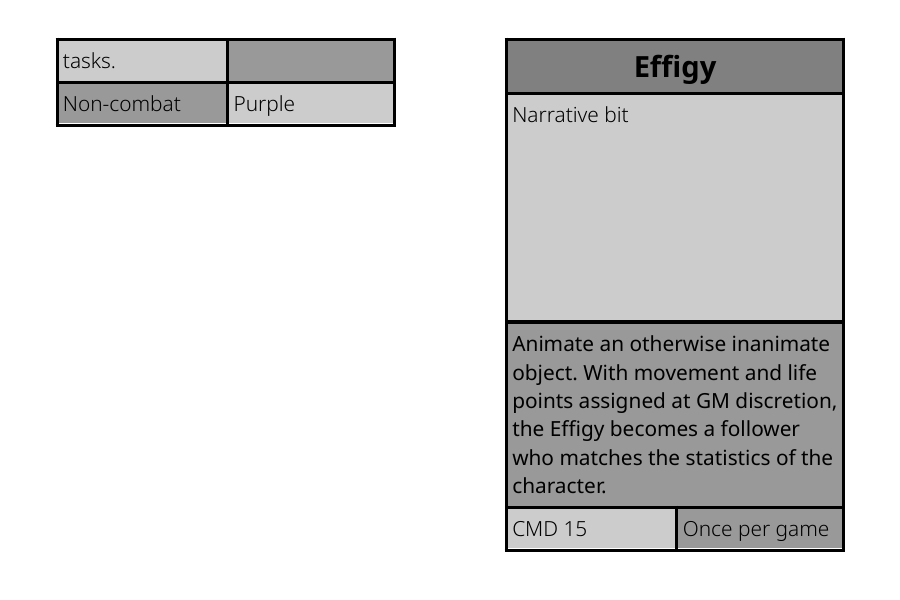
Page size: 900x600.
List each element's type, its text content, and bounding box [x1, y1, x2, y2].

table_cell tasks. [59, 41, 226, 81]
table_cell Narrative bit [508, 95, 842, 320]
table_cell Purple [229, 84, 393, 123]
table_cell Once per game [678, 509, 842, 548]
table_cell Non-combat [59, 84, 226, 123]
table_cell [229, 41, 393, 81]
table_cell CMD 15 [508, 509, 675, 548]
table_cell Animate an otherwise inanimate object. With movement and life points assigned at GM discretion, the Effigy becomes a follower who matches the statistics of the character. [508, 324, 842, 506]
table_header Effigy [508, 41, 842, 92]
